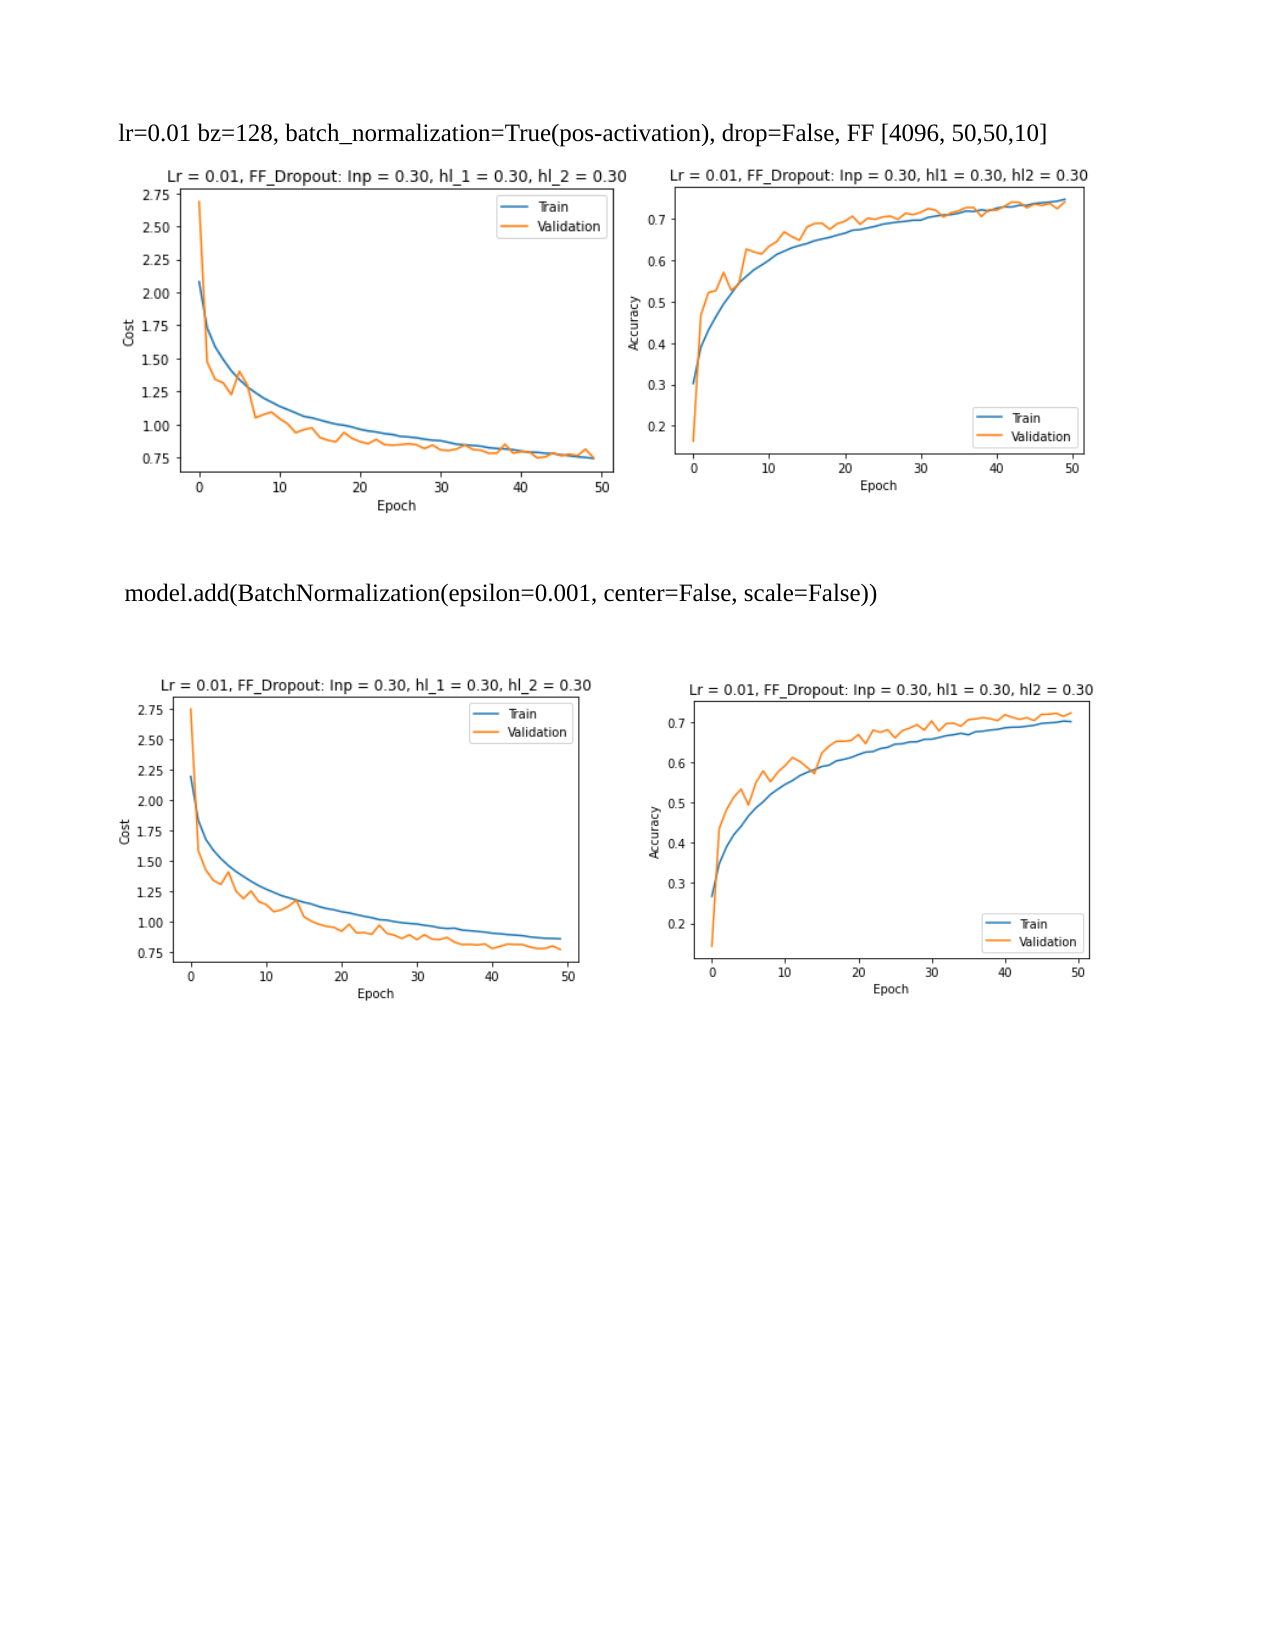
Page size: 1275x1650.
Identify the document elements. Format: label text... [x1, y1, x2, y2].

text model.add(BatchNormalization(epsilon=0.001, center=False, scale=False)) [118, 578, 1157, 607]
text lr=0.01 bz=128, batch_normalization=True(pos-activation), drop=False, FF [4096, 50,50,10] [118, 118, 1157, 147]
